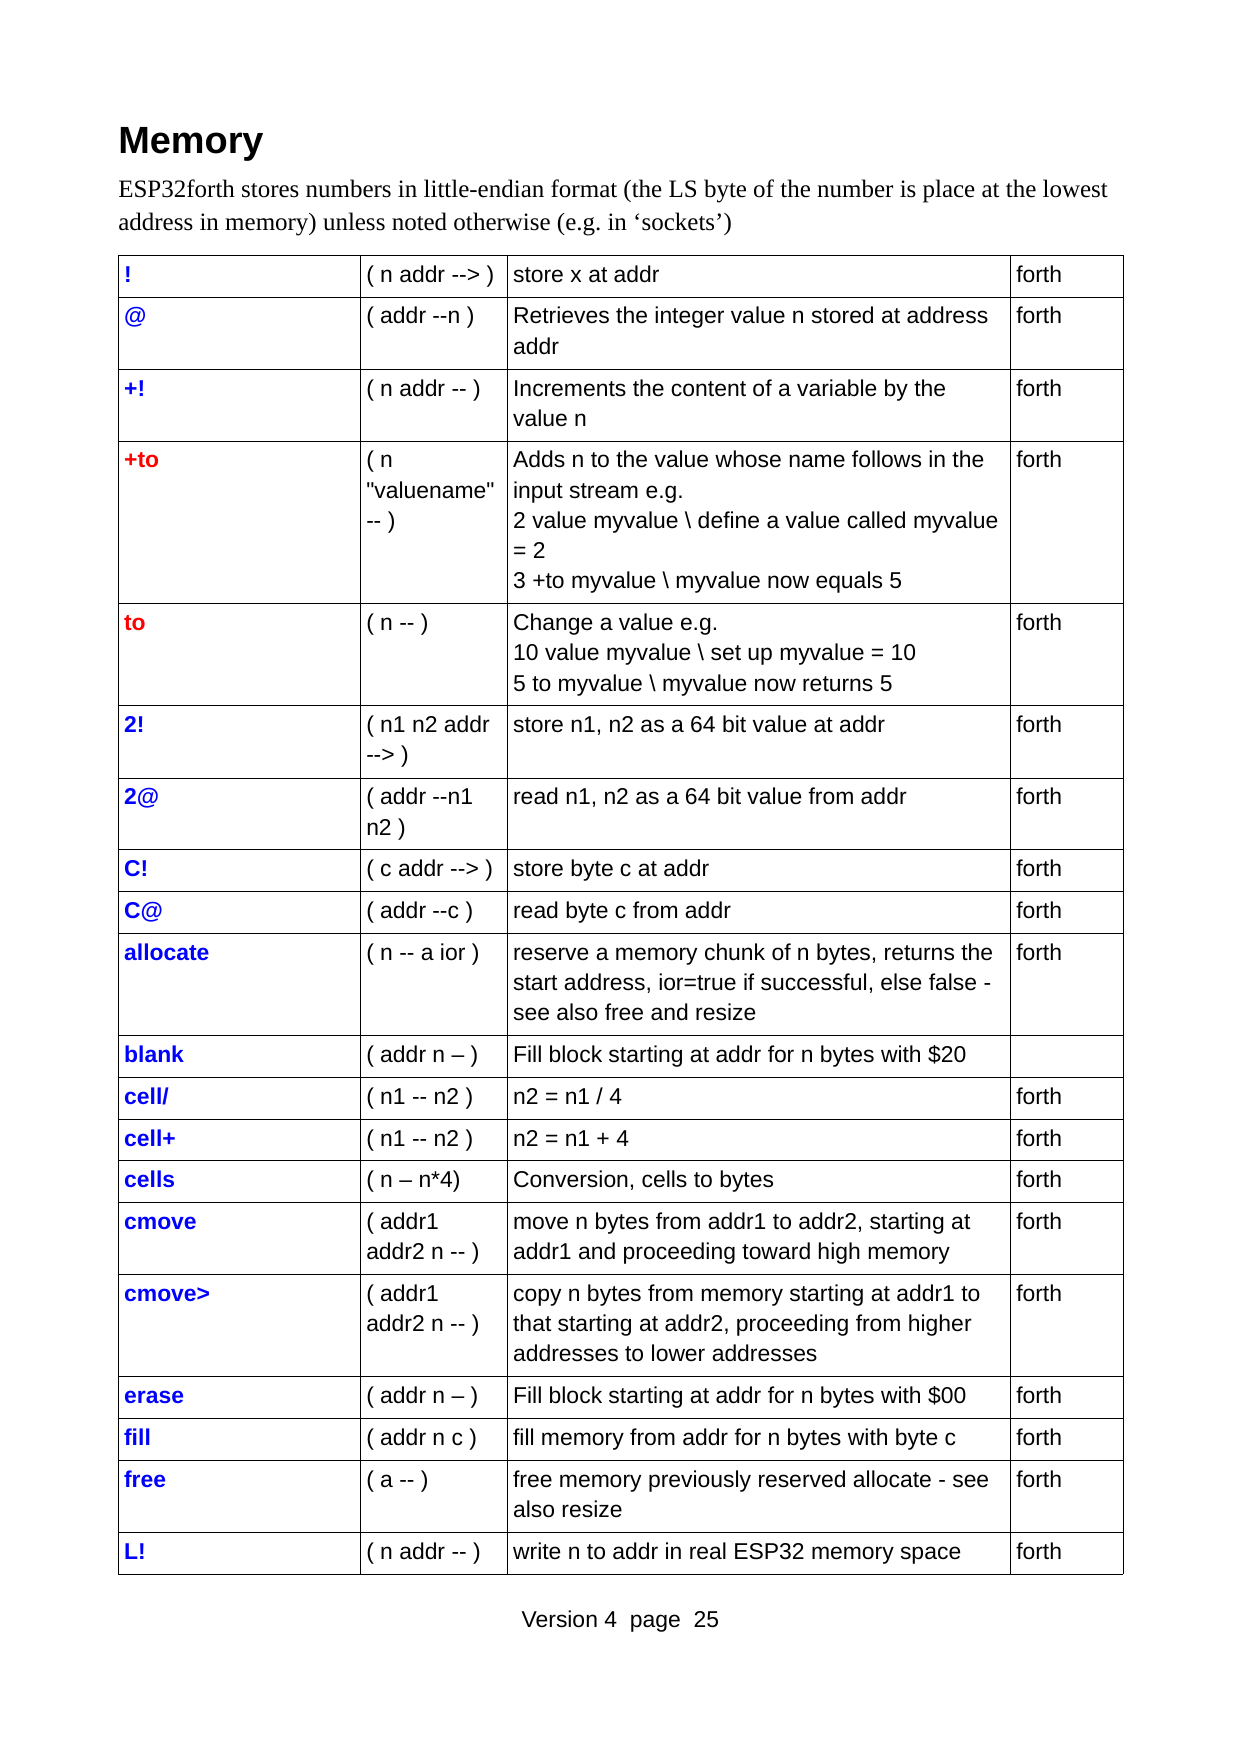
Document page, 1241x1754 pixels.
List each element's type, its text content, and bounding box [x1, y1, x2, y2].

table_cell Fill block starting at addr for n bytes with $00 [508, 1377, 1010, 1418]
table_cell Increments the content of a variable by the value n [508, 370, 1010, 441]
table_cell cell+ [119, 1120, 360, 1160]
table_cell ( addr n – ) [361, 1377, 507, 1418]
table_cell ( addr --n1 n2 ) [361, 779, 507, 849]
table_cell n2 = n1 + 4 [508, 1120, 1010, 1160]
table_cell C@ [119, 892, 360, 933]
table_cell forth [1011, 1419, 1123, 1460]
table_cell ( addr n – ) [361, 1036, 507, 1077]
table_cell forth [1011, 706, 1123, 777]
table_cell store n1, n2 as a 64 bit value at addr [508, 706, 1010, 777]
table_cell ( addr1 addr2 n -- ) [361, 1203, 507, 1274]
table_cell ( addr1 addr2 n -- ) [361, 1275, 507, 1376]
table_cell +to [119, 442, 360, 603]
table_cell read byte c from addr [508, 892, 1010, 933]
table_cell [1011, 1036, 1123, 1077]
subtitle Memory [118, 118, 1122, 162]
table_cell forth [1011, 1120, 1123, 1160]
table_cell forth [1011, 892, 1123, 933]
table_cell copy n bytes from memory starting at addr1 to that starting at addr2, proceeding from higher addresses to lower addresses [508, 1275, 1010, 1376]
table_cell cmove [119, 1203, 360, 1274]
table_cell forth [1011, 934, 1123, 1035]
table_cell ( c addr --> ) [361, 850, 507, 891]
table_cell forth [1011, 779, 1123, 849]
table_cell ( n1 -- n2 ) [361, 1078, 507, 1119]
table_cell cells [119, 1161, 360, 1202]
table_cell +! [119, 370, 360, 441]
table_cell ( addr --n ) [361, 298, 507, 369]
table_cell Fill block starting at addr for n bytes with $20 [508, 1036, 1010, 1077]
text ESP32forth stores numbers in little-endian format (the LS byte of the number is place at the lowest address in memory) unless noted otherwise (e.g. in ‘sockets’) [118, 174, 1122, 236]
table_cell to [119, 604, 360, 705]
table_cell 2@ [119, 779, 360, 849]
table_header forth [1011, 256, 1123, 297]
table_cell store byte c at addr [508, 850, 1010, 891]
table_cell blank [119, 1036, 360, 1077]
table_cell free memory previously reserved allocate - see also resize [508, 1461, 1010, 1532]
table_cell write n to addr in real ESP32 memory space [508, 1533, 1010, 1574]
table_cell Change a value e.g. 10 value myvalue \ set up myvalue = 10 5 to myvalue \ myvalue now returns 5 [508, 604, 1010, 705]
table_cell ( n "valuename" -- ) [361, 442, 507, 603]
table_cell ( n -- ) [361, 604, 507, 705]
table_cell forth [1011, 850, 1123, 891]
table_cell ( n addr -- ) [361, 1533, 507, 1574]
table_cell ( addr n c ) [361, 1419, 507, 1460]
table_cell L! [119, 1533, 360, 1574]
table_cell C! [119, 850, 360, 891]
table_cell ( a -- ) [361, 1461, 507, 1532]
table_cell forth [1011, 1078, 1123, 1119]
table_cell 2! [119, 706, 360, 777]
table_cell allocate [119, 934, 360, 1035]
table_header store x at addr [508, 256, 1010, 297]
table_cell forth [1011, 1161, 1123, 1202]
table_cell ( n1 -- n2 ) [361, 1120, 507, 1160]
table_cell ( addr --c ) [361, 892, 507, 933]
table_cell Retrieves the integer value n stored at address addr [508, 298, 1010, 369]
table_header ! [119, 256, 360, 297]
table_cell forth [1011, 1377, 1123, 1418]
table_cell ( n – n*4) [361, 1161, 507, 1202]
table_cell forth [1011, 1203, 1123, 1274]
table_cell forth [1011, 298, 1123, 369]
table_cell ( n -- a ior ) [361, 934, 507, 1035]
table_cell cell/ [119, 1078, 360, 1119]
table_cell erase [119, 1377, 360, 1418]
table_cell free [119, 1461, 360, 1532]
table_cell Adds n to the value whose name follows in the input stream e.g. 2 value myvalue \ define a value called myvalue = 2 3 +to myvalue \ myvalue now equals 5 [508, 442, 1010, 603]
table_cell forth [1011, 442, 1123, 603]
table_header ( n addr --> ) [361, 256, 507, 297]
table_cell forth [1011, 604, 1123, 705]
table_cell move n bytes from addr1 to addr2, starting at addr1 and proceeding toward high memory [508, 1203, 1010, 1274]
table_cell Conversion, cells to bytes [508, 1161, 1010, 1202]
table_cell @ [119, 298, 360, 369]
table_cell ( n1 n2 addr --> ) [361, 706, 507, 777]
table_cell fill [119, 1419, 360, 1460]
table_cell fill memory from addr for n bytes with byte c [508, 1419, 1010, 1460]
table_cell forth [1011, 1533, 1123, 1574]
table_cell ( n addr -- ) [361, 370, 507, 441]
table_cell forth [1011, 1461, 1123, 1532]
table_cell cmove> [119, 1275, 360, 1376]
table_cell read n1, n2 as a 64 bit value from addr [508, 779, 1010, 849]
table_cell forth [1011, 370, 1123, 441]
table_cell n2 = n1 / 4 [508, 1078, 1010, 1119]
table_cell reserve a memory chunk of n bytes, returns the start address, ior=true if successful, else false - see also free and resize [508, 934, 1010, 1035]
table_cell forth [1011, 1275, 1123, 1376]
